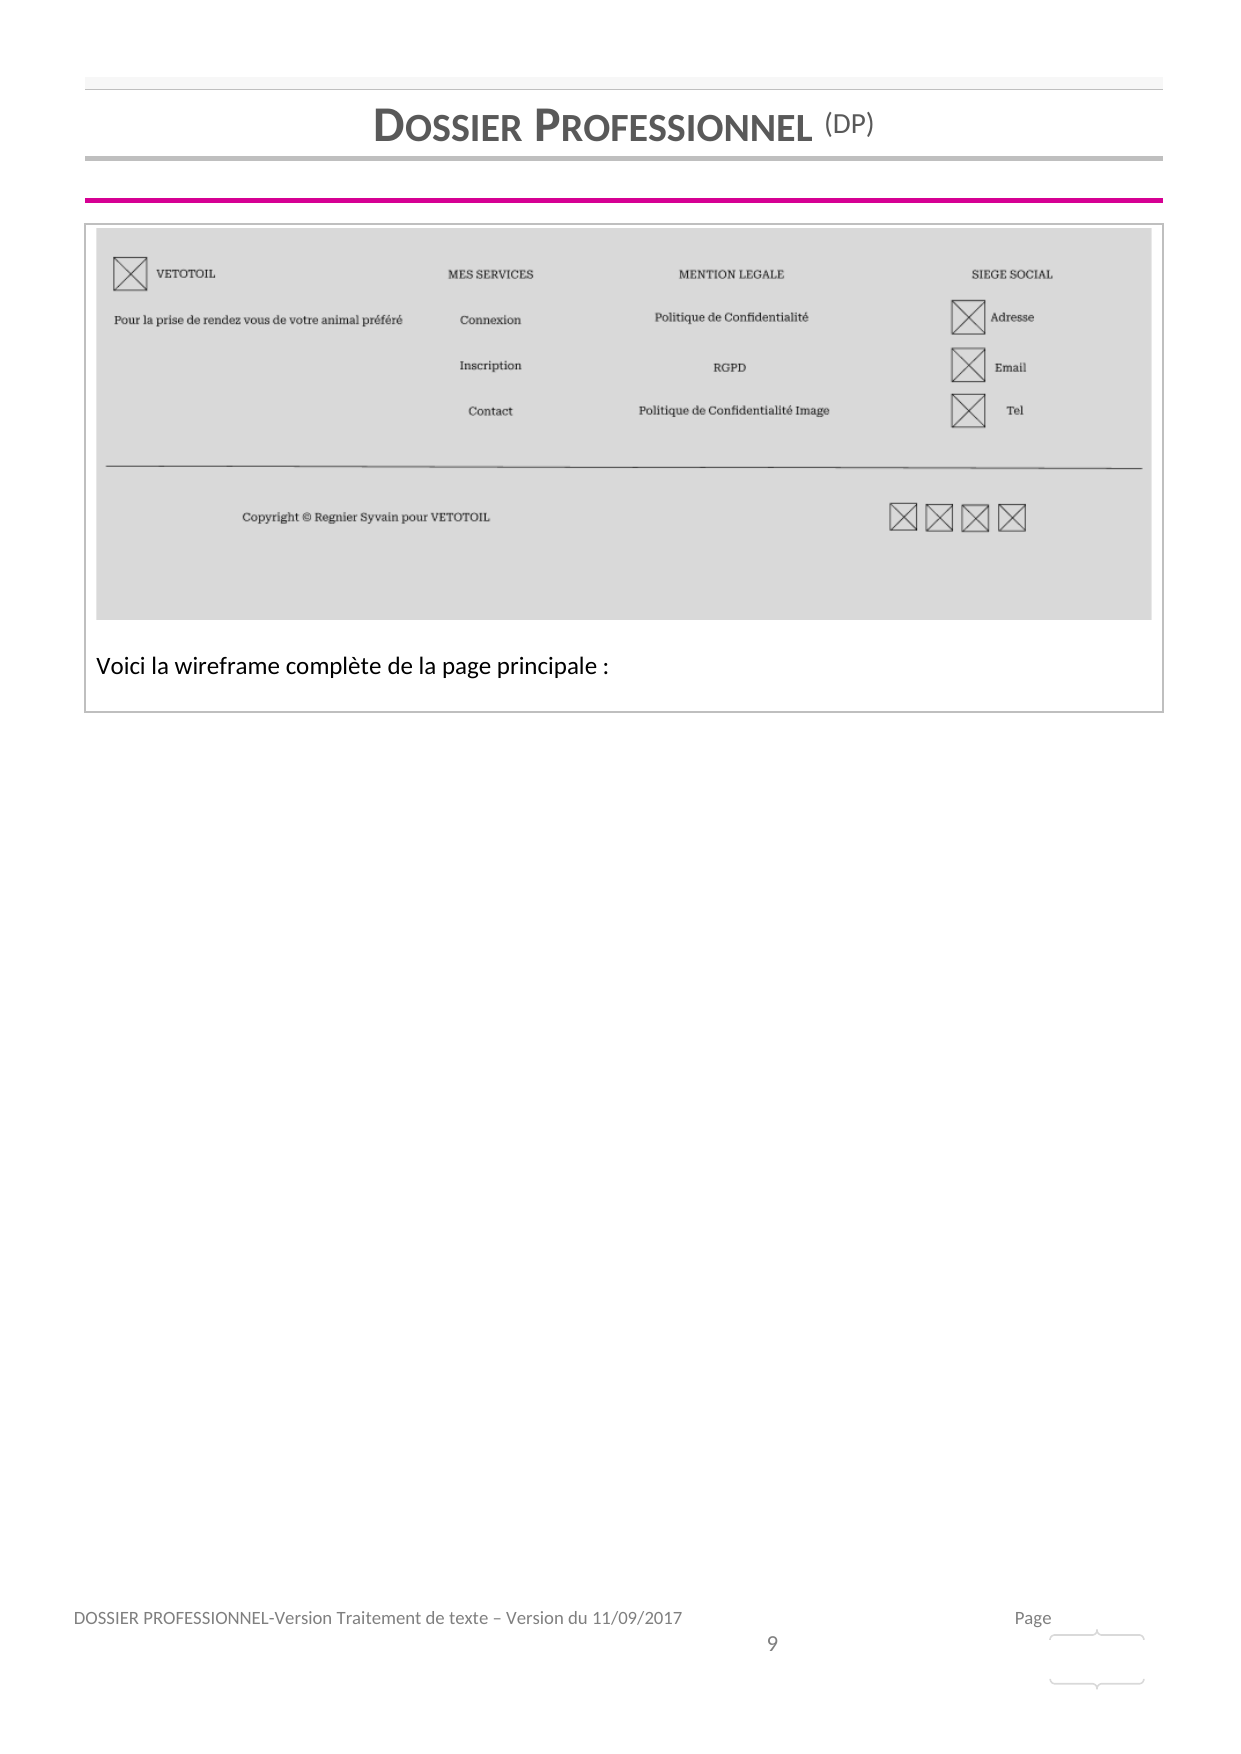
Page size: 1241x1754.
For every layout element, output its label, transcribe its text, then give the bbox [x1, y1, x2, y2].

table_cell Voici la wireframe complète de la page principale : [86, 225, 1162, 711]
